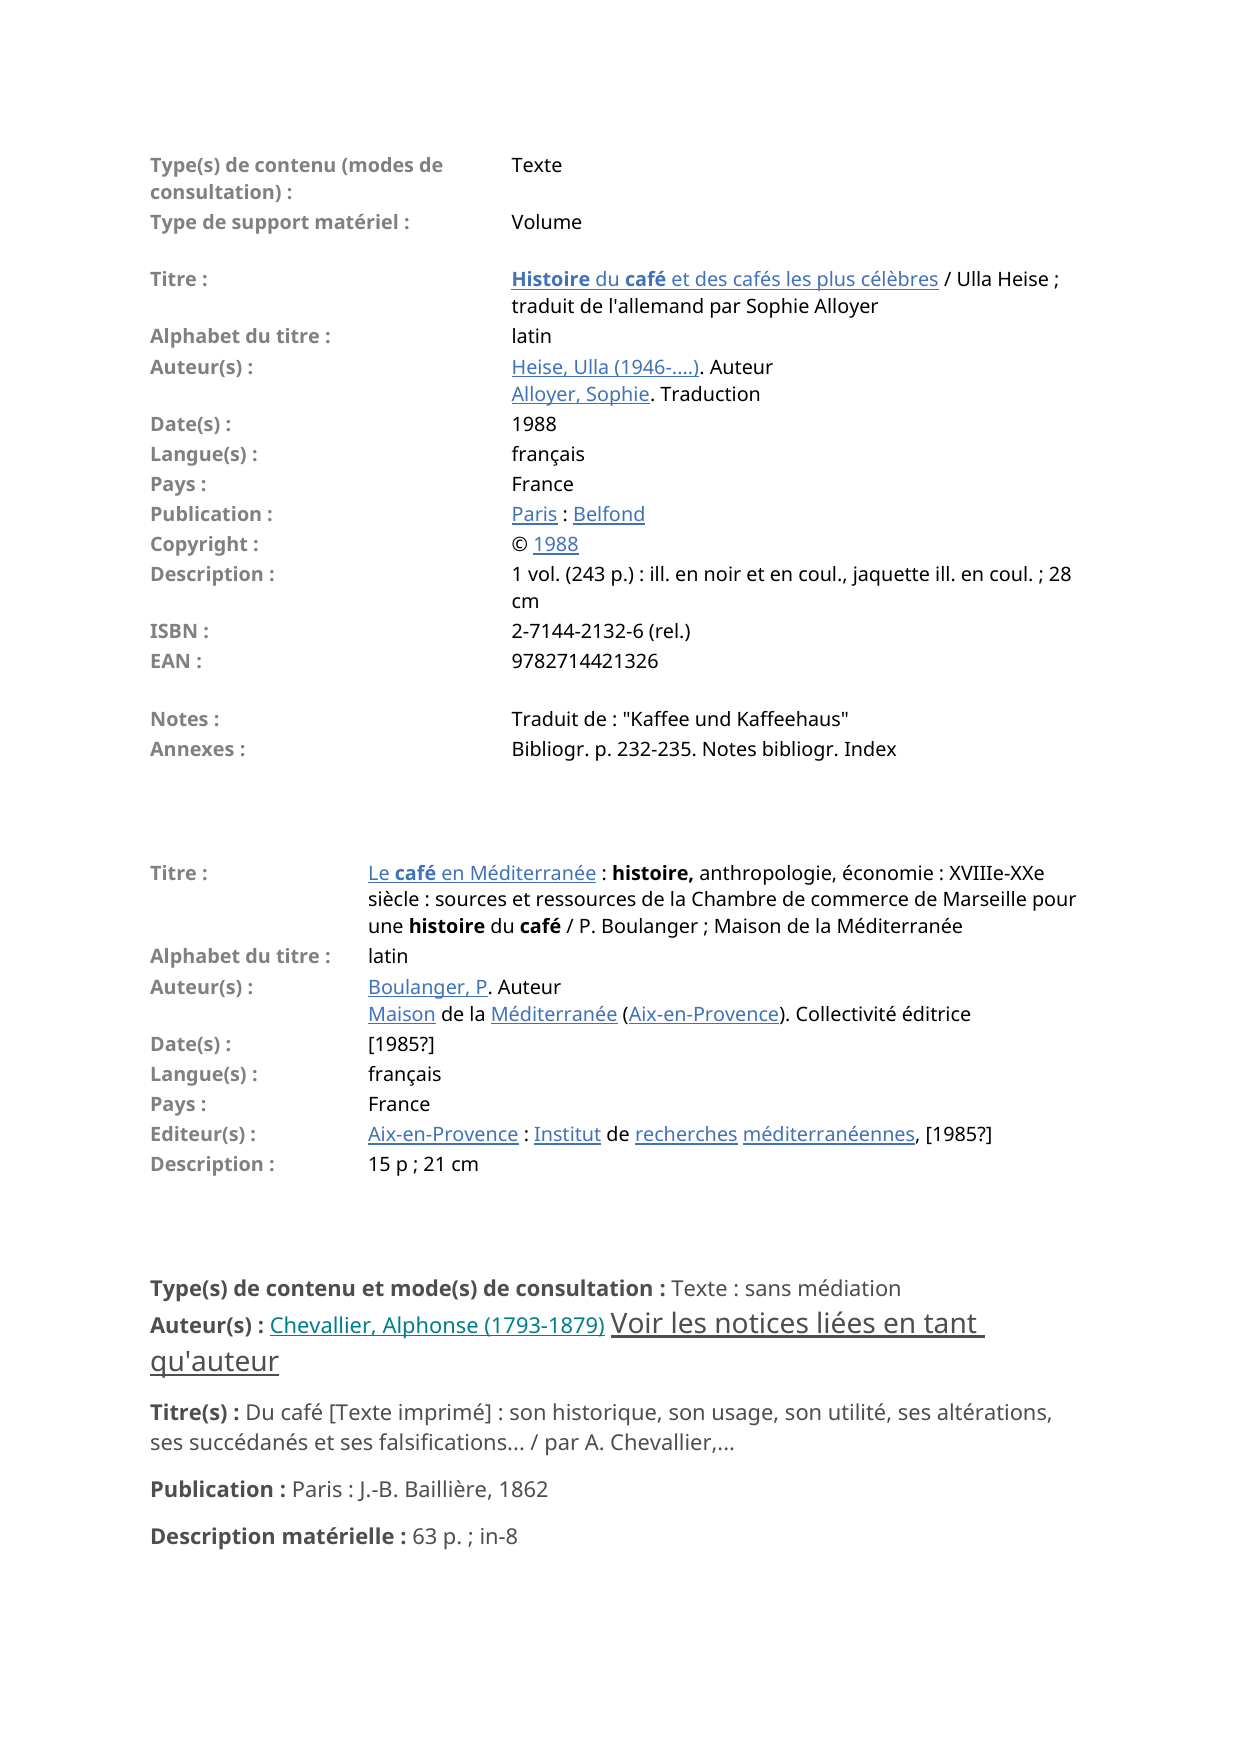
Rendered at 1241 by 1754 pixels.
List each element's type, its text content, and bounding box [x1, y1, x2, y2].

table_cell Traduit de : "Kaffee und Kaffeehaus" [510, 703, 1103, 733]
table_cell Auteur(s) : [149, 351, 510, 408]
table_cell Langue(s) : [149, 439, 510, 469]
table_cell Alphabet du titre : [149, 321, 510, 351]
table_header Le café en Méditerranée : histoire, anthropologie, économie : XVIIIe-XXe siècle : sources et ressources de la Chambre de commerce de Marseille pour une histoire du café / P. Boulanger ; Maison de la Méditerranée [366, 857, 1103, 941]
table_cell EAN : [149, 646, 510, 703]
text Titre(s) : Du café [Texte imprimé] : son historique, son usage, son utilité, ses altérations, ses succédanés et ses falsifications... / par A. Chevallier,... [150, 1397, 1090, 1456]
table_cell Boulanger, P. Auteur Maison de la Méditerranée (Aix-en-Provence). Collectivité éditrice [366, 971, 1103, 1028]
table_cell Description : [149, 559, 510, 616]
table_cell 9782714421326 [510, 646, 1103, 703]
table_cell 2-7144-2132-6 (rel.) [510, 616, 1103, 646]
table_cell Date(s) : [149, 1029, 366, 1058]
table_cell Heise, Ulla (1946-....). Auteur Alloyer, Sophie. Traduction [510, 351, 1103, 408]
table_cell français [366, 1059, 1103, 1089]
table_cell latin [366, 941, 1103, 971]
table_cell 15 p ; 21 cm [366, 1149, 1103, 1179]
table_cell Description : [149, 1149, 366, 1179]
table_cell Pays : [149, 1089, 366, 1119]
table_cell Date(s) : [149, 409, 510, 438]
table_cell Alphabet du titre : [149, 941, 366, 971]
table_header Texte [510, 150, 1103, 207]
table_cell Pays : [149, 469, 510, 499]
table_cell © 1988 [510, 529, 1103, 559]
table_cell Paris : Belfond [510, 499, 1103, 529]
table_header Type(s) de contenu (modes de consultation) : [149, 150, 510, 207]
table_cell 1 vol. (243 p.) : ill. en noir et en coul., jaquette ill. en coul. ; 28 cm [510, 559, 1103, 616]
table_cell Aix-en-Provence : Institut de recherches méditerranéennes, [1985?] [366, 1119, 1103, 1149]
table_cell Titre : [149, 264, 510, 321]
table_cell France [366, 1089, 1103, 1119]
text Auteur(s) : Chevallier, Alphonse (1793-1879) Voir les notices liées en tant qu'auteur [150, 1303, 1090, 1380]
table_cell France [510, 469, 1103, 499]
table_cell Notes : [149, 703, 510, 733]
table_cell Annexes : [149, 733, 510, 763]
table_cell français [510, 439, 1103, 469]
table_cell Type de support matériel : [149, 207, 510, 264]
table_cell Editeur(s) : [149, 1119, 366, 1149]
text Type(s) de contenu et mode(s) de consultation : Texte : sans médiation [150, 1273, 1090, 1303]
table_cell Copyright : [149, 529, 510, 559]
table_cell latin [510, 321, 1103, 351]
table_cell [1985?] [366, 1029, 1103, 1058]
table_cell Bibliogr. p. 232-235. Notes bibliogr. Index [510, 733, 1103, 763]
text Publication : Paris : J.-B. Baillière, 1862 [150, 1474, 1090, 1503]
table_cell ISBN : [149, 616, 510, 646]
table_cell Langue(s) : [149, 1059, 366, 1089]
table_cell Auteur(s) : [149, 971, 366, 1028]
table_cell 1988 [510, 409, 1103, 438]
table_header Titre : [149, 857, 366, 941]
text Description matérielle : 63 p. ; in-8 [150, 1521, 1090, 1550]
table_cell Volume [510, 207, 1103, 264]
table_cell Histoire du café et des cafés les plus célèbres / Ulla Heise ; traduit de l'allemand par Sophie Alloyer [510, 264, 1103, 321]
table_cell Publication : [149, 499, 510, 529]
